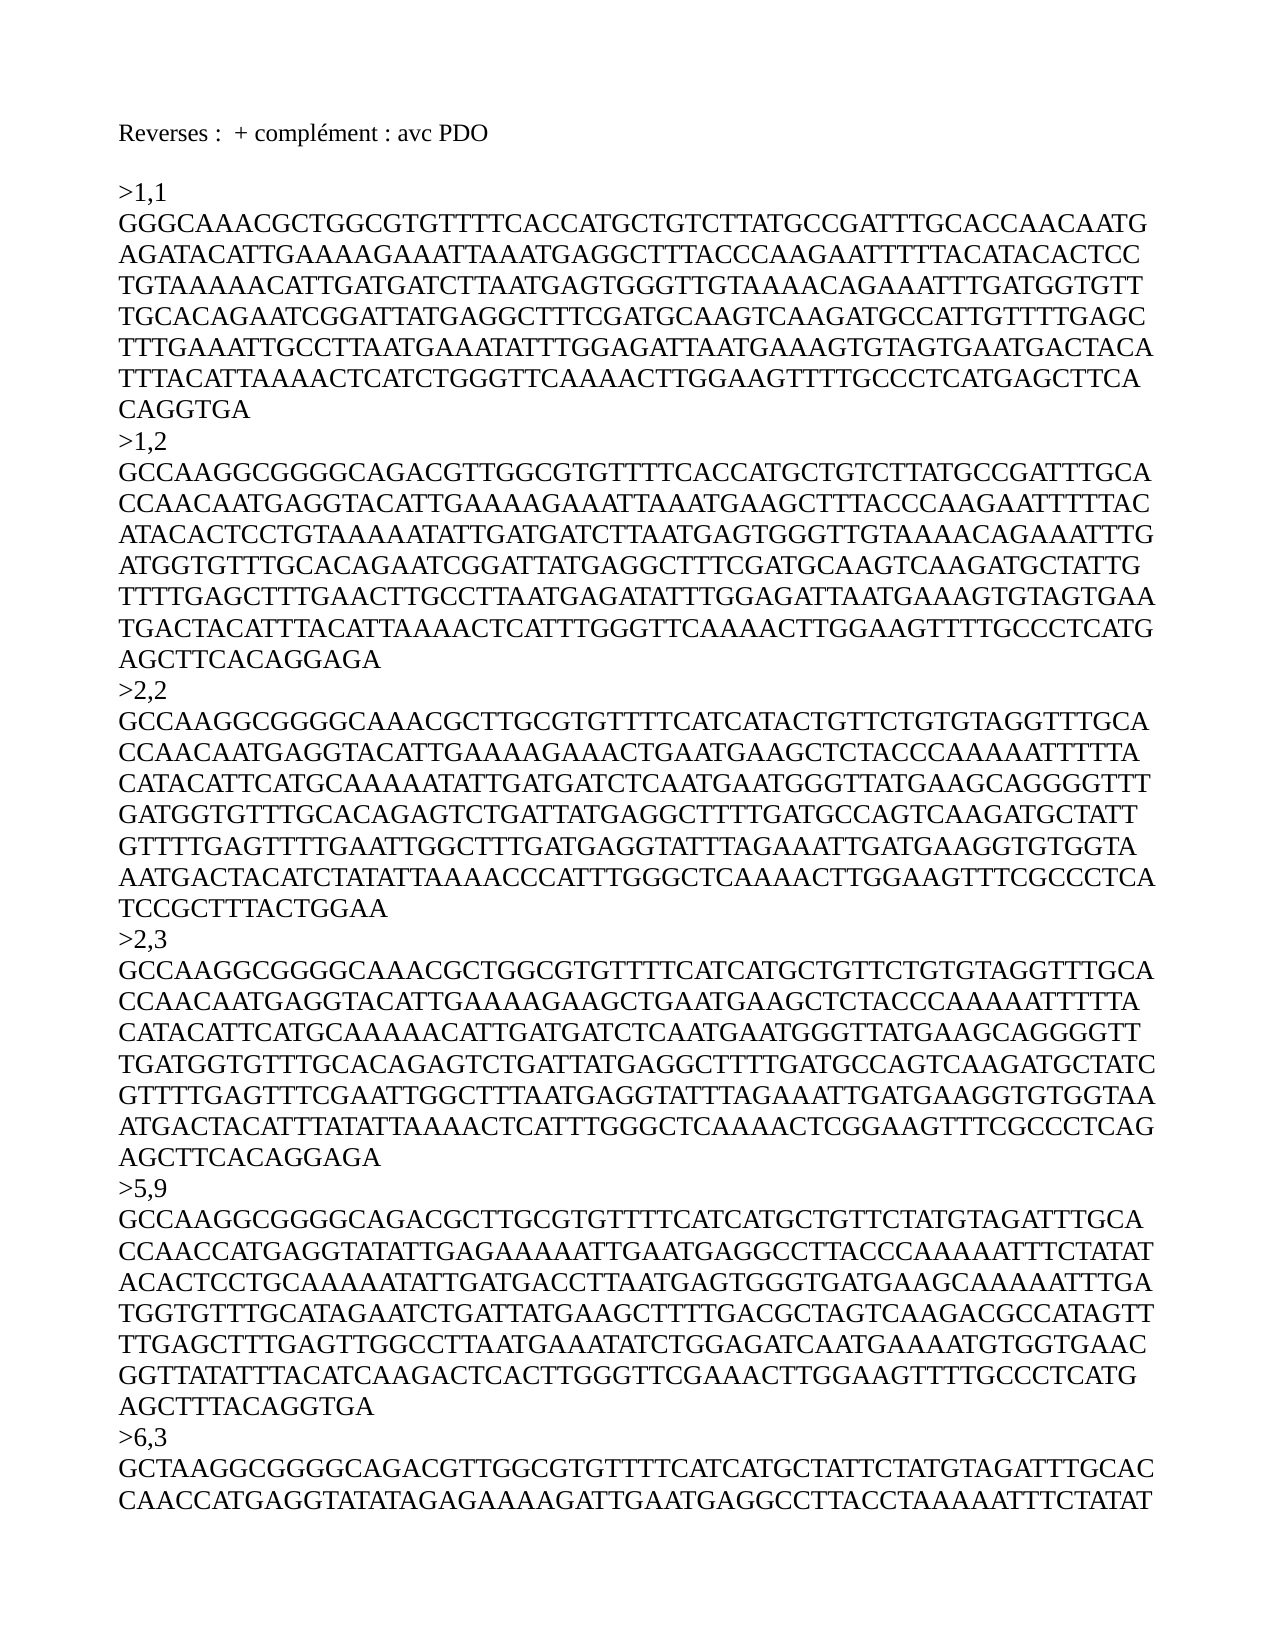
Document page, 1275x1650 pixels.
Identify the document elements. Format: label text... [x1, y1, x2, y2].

text >1,2 [118, 425, 1157, 456]
text GCCAAGGCGGGGCAAACGCTTGCGTGTTTTCATCATACTGTTCTGTGTAGGTTTGCACCAACAATGAGGTACATTGAAAAGAAACTGAATGAAGCTCTACCCAAAAATTTTTACATACATTCATGCAAAAATATTGATGATCTCAATGAATGGGTTATGAAGCAGGGGTTTGATGGTGTTTGCACAGAGTCTGATTATGAGGCTTTTGATGCCAGTCAAGATGCTATTGTTTTGAGTTTTGAATTGGCTTTGATGAGGTATTTAGAAATTGATGAAGGTGTGGTAAATGACTACATCTATATTAAAACCCATTTGGGCTCAAAACTTGGAAGTTTCGCCCTCATCCGCTTTACTGGAA [118, 705, 1157, 923]
text >2,3 [118, 923, 1157, 954]
text Reverses : + complément : avc PDO [118, 118, 1157, 147]
text GCCAAGGCGGGGCAAACGCTGGCGTGTTTTCATCATGCTGTTCTGTGTAGGTTTGCACCAACAATGAGGTACATTGAAAAGAAGCTGAATGAAGCTCTACCCAAAAATTTTTACATACATTCATGCAAAAACATTGATGATCTCAATGAATGGGTTATGAAGCAGGGGTTTGATGGTGTTTGCACAGAGTCTGATTATGAGGCTTTTGATGCCAGTCAAGATGCTATCGTTTTGAGTTTCGAATTGGCTTTAATGAGGTATTTAGAAATTGATGAAGGTGTGGTAAATGACTACATTTATATTAAAACTCATTTGGGCTCAAAACTCGGAAGTTTCGCCCTCAGAGCTTCACAGGAGA [118, 954, 1157, 1172]
text >1,1 [118, 176, 1157, 207]
text GGGCAAACGCTGGCGTGTTTTCACCATGCTGTCTTATGCCGATTTGCACCAACAATGAGATACATTGAAAAGAAATTAAATGAGGCTTTACCCAAGAATTTTTACATACACTCCTGTAAAAACATTGATGATCTTAATGAGTGGGTTGTAAAACAGAAATTTGATGGTGTTTGCACAGAATCGGATTATGAGGCTTTCGATGCAAGTCAAGATGCCATTGTTTTGAGCTTTGAAATTGCCTTAATGAAATATTTGGAGATTAATGAAAGTGTAGTGAATGACTACATTTACATTAAAACTCATCTGGGTTCAAAACTTGGAAGTTTTGCCCTCATGAGCTTCACAGGTGA [118, 207, 1157, 425]
text >6,3 [118, 1421, 1157, 1453]
text >2,2 [118, 674, 1157, 705]
text GCTAAGGCGGGGCAGACGTTGGCGTGTTTTCATCATGCTATTCTATGTAGATTTGCACCAACCATGAGGTATATAGAGAAAAGATTGAATGAGGCCTTACCTAAAAATTTCTATAT [118, 1453, 1157, 1515]
text >5,9 [118, 1172, 1157, 1203]
text GCCAAGGCGGGGCAGACGCTTGCGTGTTTTCATCATGCTGTTCTATGTAGATTTGCACCAACCATGAGGTATATTGAGAAAAATTGAATGAGGCCTTACCCAAAAATTTCTATATACACTCCTGCAAAAATATTGATGACCTTAATGAGTGGGTGATGAAGCAAAAATTTGATGGTGTTTGCATAGAATCTGATTATGAAGCTTTTGACGCTAGTCAAGACGCCATAGTTTTGAGCTTTGAGTTGGCCTTAATGAAATATCTGGAGATCAATGAAAATGTGGTGAACGGTTATATTTACATCAAGACTCACTTGGGTTCGAAACTTGGAAGTTTTGCCCTCATGAGCTTTACAGGTGA [118, 1203, 1157, 1421]
text GCCAAGGCGGGGCAGACGTTGGCGTGTTTTCACCATGCTGTCTTATGCCGATTTGCACCAACAATGAGGTACATTGAAAAGAAATTAAATGAAGCTTTACCCAAGAATTTTTACATACACTCCTGTAAAAATATTGATGATCTTAATGAGTGGGTTGTAAAACAGAAATTTGATGGTGTTTGCACAGAATCGGATTATGAGGCTTTCGATGCAAGTCAAGATGCTATTGTTTTGAGCTTTGAACTTGCCTTAATGAGATATTTGGAGATTAATGAAAGTGTAGTGAATGACTACATTTACATTAAAACTCATTTGGGTTCAAAACTTGGAAGTTTTGCCCTCATGAGCTTCACAGGAGA [118, 456, 1157, 674]
